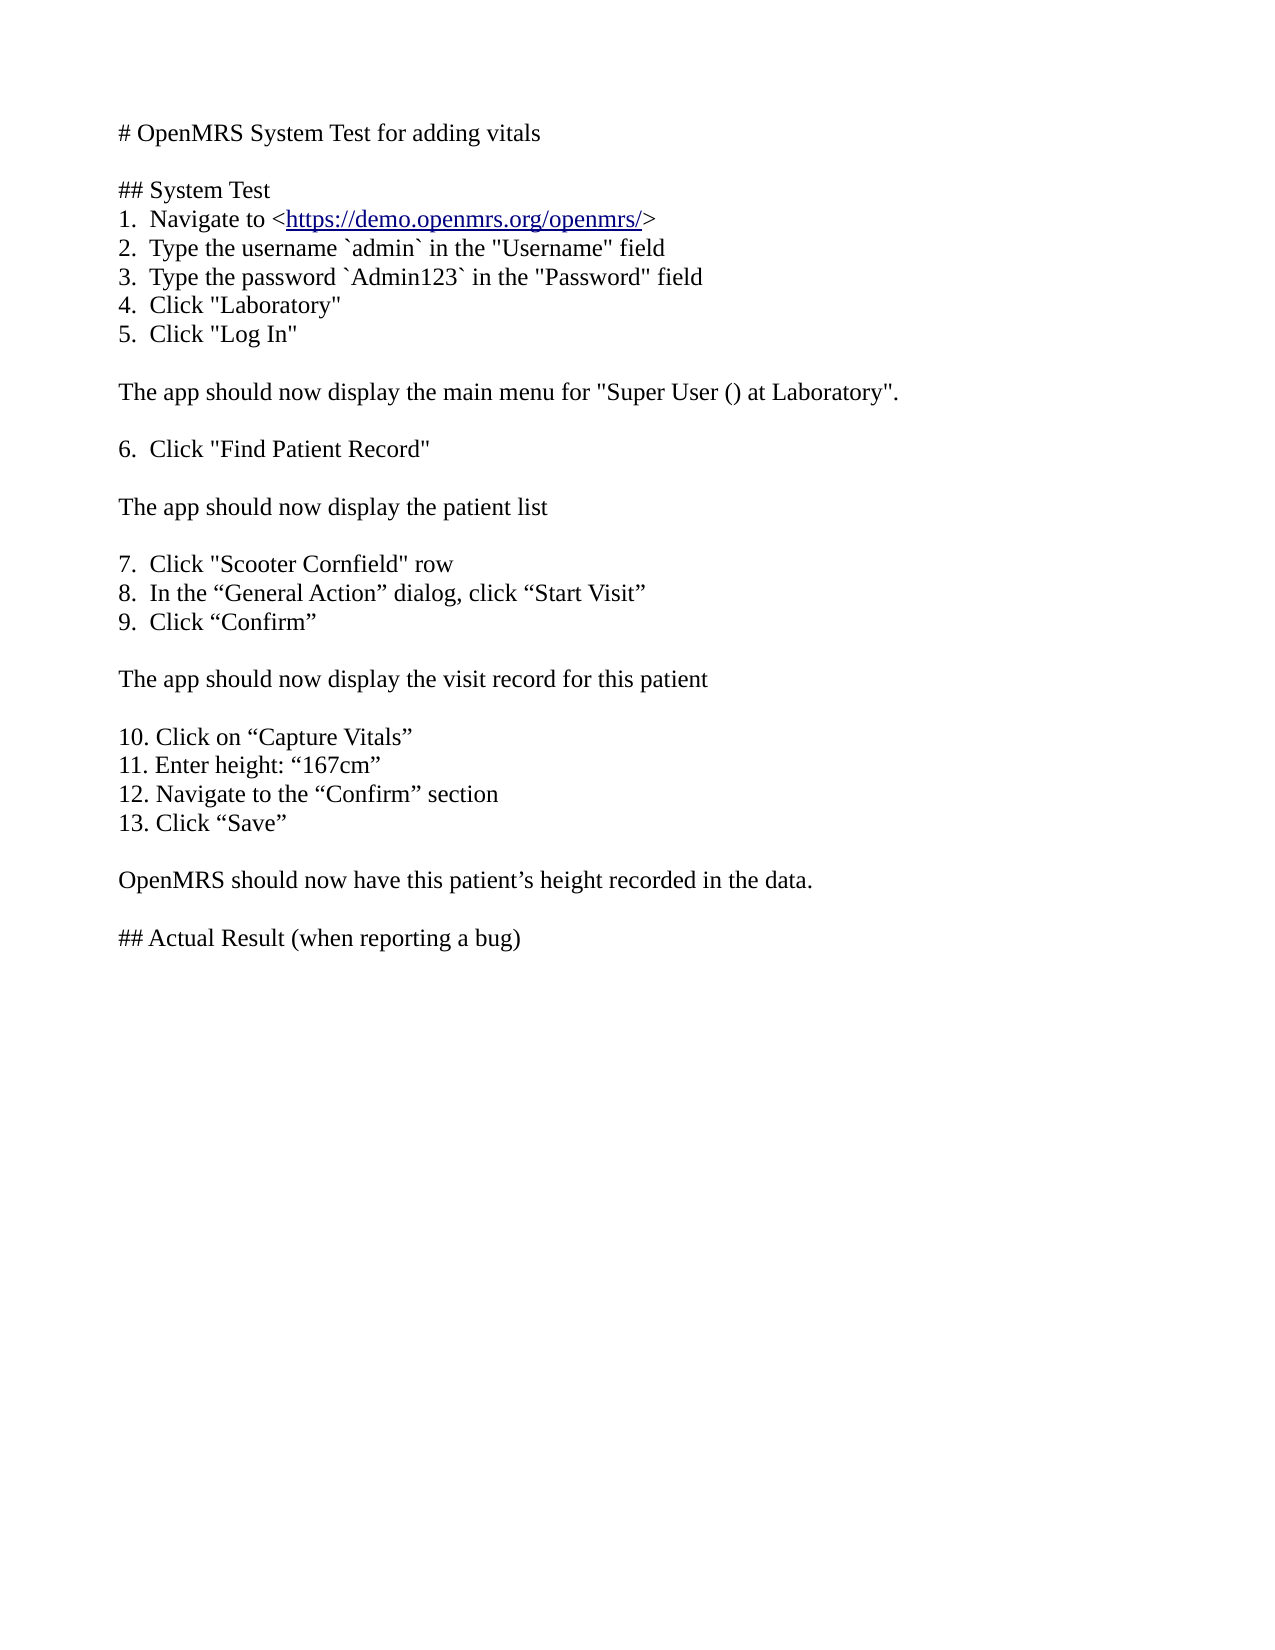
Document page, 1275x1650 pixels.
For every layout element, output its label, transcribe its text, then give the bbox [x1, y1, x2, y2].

text OpenMRS should now have this patient’s height recorded in the data. [118, 866, 1157, 894]
text ## Actual Result (when reporting a bug) [118, 923, 1157, 952]
text The app should now display the main menu for "Super User () at Laboratory". [118, 377, 1157, 406]
text 2. Type the username `admin` in the "Username" field [118, 233, 1157, 262]
text 10. Click on “Capture Vitals” [118, 722, 1157, 751]
text 12. Navigate to the “Confirm” section [118, 779, 1157, 808]
text 3. Type the password `Admin123` in the "Password" field [118, 262, 1157, 291]
text 6. Click "Find Patient Record" [118, 434, 1157, 463]
text The app should now display the visit record for this patient [118, 664, 1157, 693]
text ## System Test [118, 176, 1157, 204]
text # OpenMRS System Test for adding vitals [118, 118, 1157, 147]
text 13. Click “Save” [118, 808, 1157, 837]
text The app should now display the patient list [118, 492, 1157, 521]
text 9. Click “Confirm” [118, 607, 1157, 636]
text 7. Click "Scooter Cornfield" row [118, 549, 1157, 578]
text 11. Enter height: “167cm” [118, 751, 1157, 779]
text 8. In the “General Action” dialog, click “Start Visit” [118, 578, 1157, 607]
text 4. Click "Laboratory" [118, 291, 1157, 319]
text 1. Navigate to <https://demo.openmrs.org/openmrs/> [118, 204, 1157, 233]
text 5. Click "Log In" [118, 319, 1157, 348]
